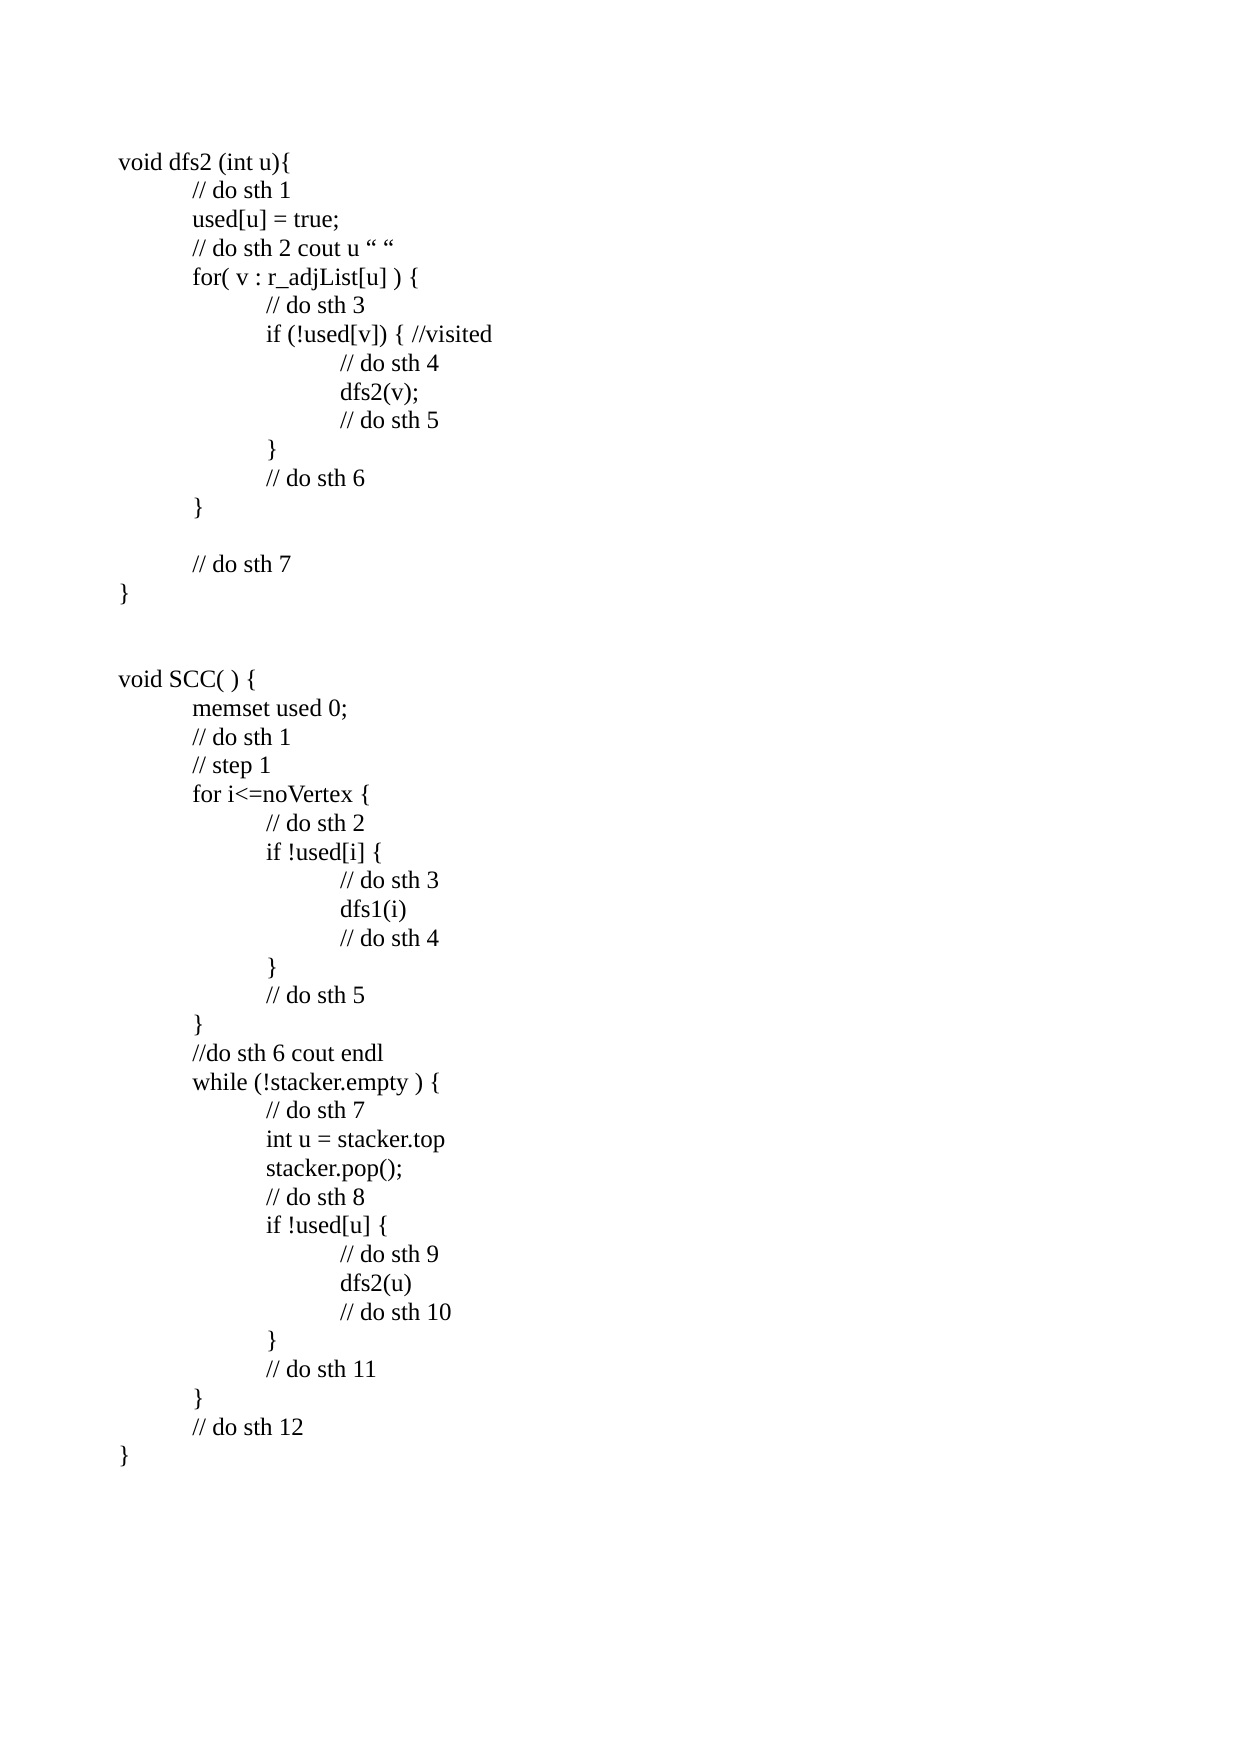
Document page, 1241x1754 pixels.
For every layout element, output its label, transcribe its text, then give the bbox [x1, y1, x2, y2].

text } [118, 1441, 1122, 1469]
text // do sth 5 [118, 981, 1122, 1009]
text } [118, 434, 1122, 463]
text // do sth 11 [118, 1354, 1122, 1383]
text if !used[u] { [118, 1211, 1122, 1239]
text } [118, 492, 1122, 521]
text used[u] = true; [118, 204, 1122, 233]
text dfs2(u) [118, 1268, 1122, 1297]
text dfs2(v); [118, 377, 1122, 406]
text //do sth 6 cout endl [118, 1038, 1122, 1067]
text for i<=noVertex { [118, 779, 1122, 808]
text // do sth 2 [118, 808, 1122, 837]
text void SCC( ) { [118, 664, 1122, 693]
text } [118, 1383, 1122, 1412]
text int u = stacker.top [118, 1124, 1122, 1153]
text // do sth 3 [118, 291, 1122, 319]
text // do sth 1 [118, 176, 1122, 204]
text // step 1 [118, 751, 1122, 779]
text // do sth 3 [118, 866, 1122, 894]
text // do sth 6 [118, 463, 1122, 492]
text // do sth 4 [118, 348, 1122, 377]
text // do sth 1 [118, 722, 1122, 751]
text } [118, 1326, 1122, 1354]
text if (!used[v]) { //visited [118, 319, 1122, 348]
text dfs1(i) [118, 894, 1122, 923]
text memset used 0; [118, 693, 1122, 722]
text // do sth 7 [118, 549, 1122, 578]
text void dfs2 (int u){ [118, 147, 1122, 176]
text } [118, 1009, 1122, 1038]
text // do sth 8 [118, 1182, 1122, 1211]
text stacker.pop(); [118, 1153, 1122, 1182]
text // do sth 5 [118, 406, 1122, 434]
text for( v : r_adjList[u] ) { [118, 262, 1122, 291]
text while (!stacker.empty ) { [118, 1067, 1122, 1096]
text } [118, 578, 1122, 607]
text // do sth 10 [118, 1297, 1122, 1326]
text // do sth 2 cout u “ “ [118, 233, 1122, 262]
text // do sth 7 [118, 1096, 1122, 1124]
text } [118, 952, 1122, 981]
text if !used[i] { [118, 837, 1122, 866]
text // do sth 9 [118, 1239, 1122, 1268]
text // do sth 4 [118, 923, 1122, 952]
text // do sth 12 [118, 1412, 1122, 1441]
